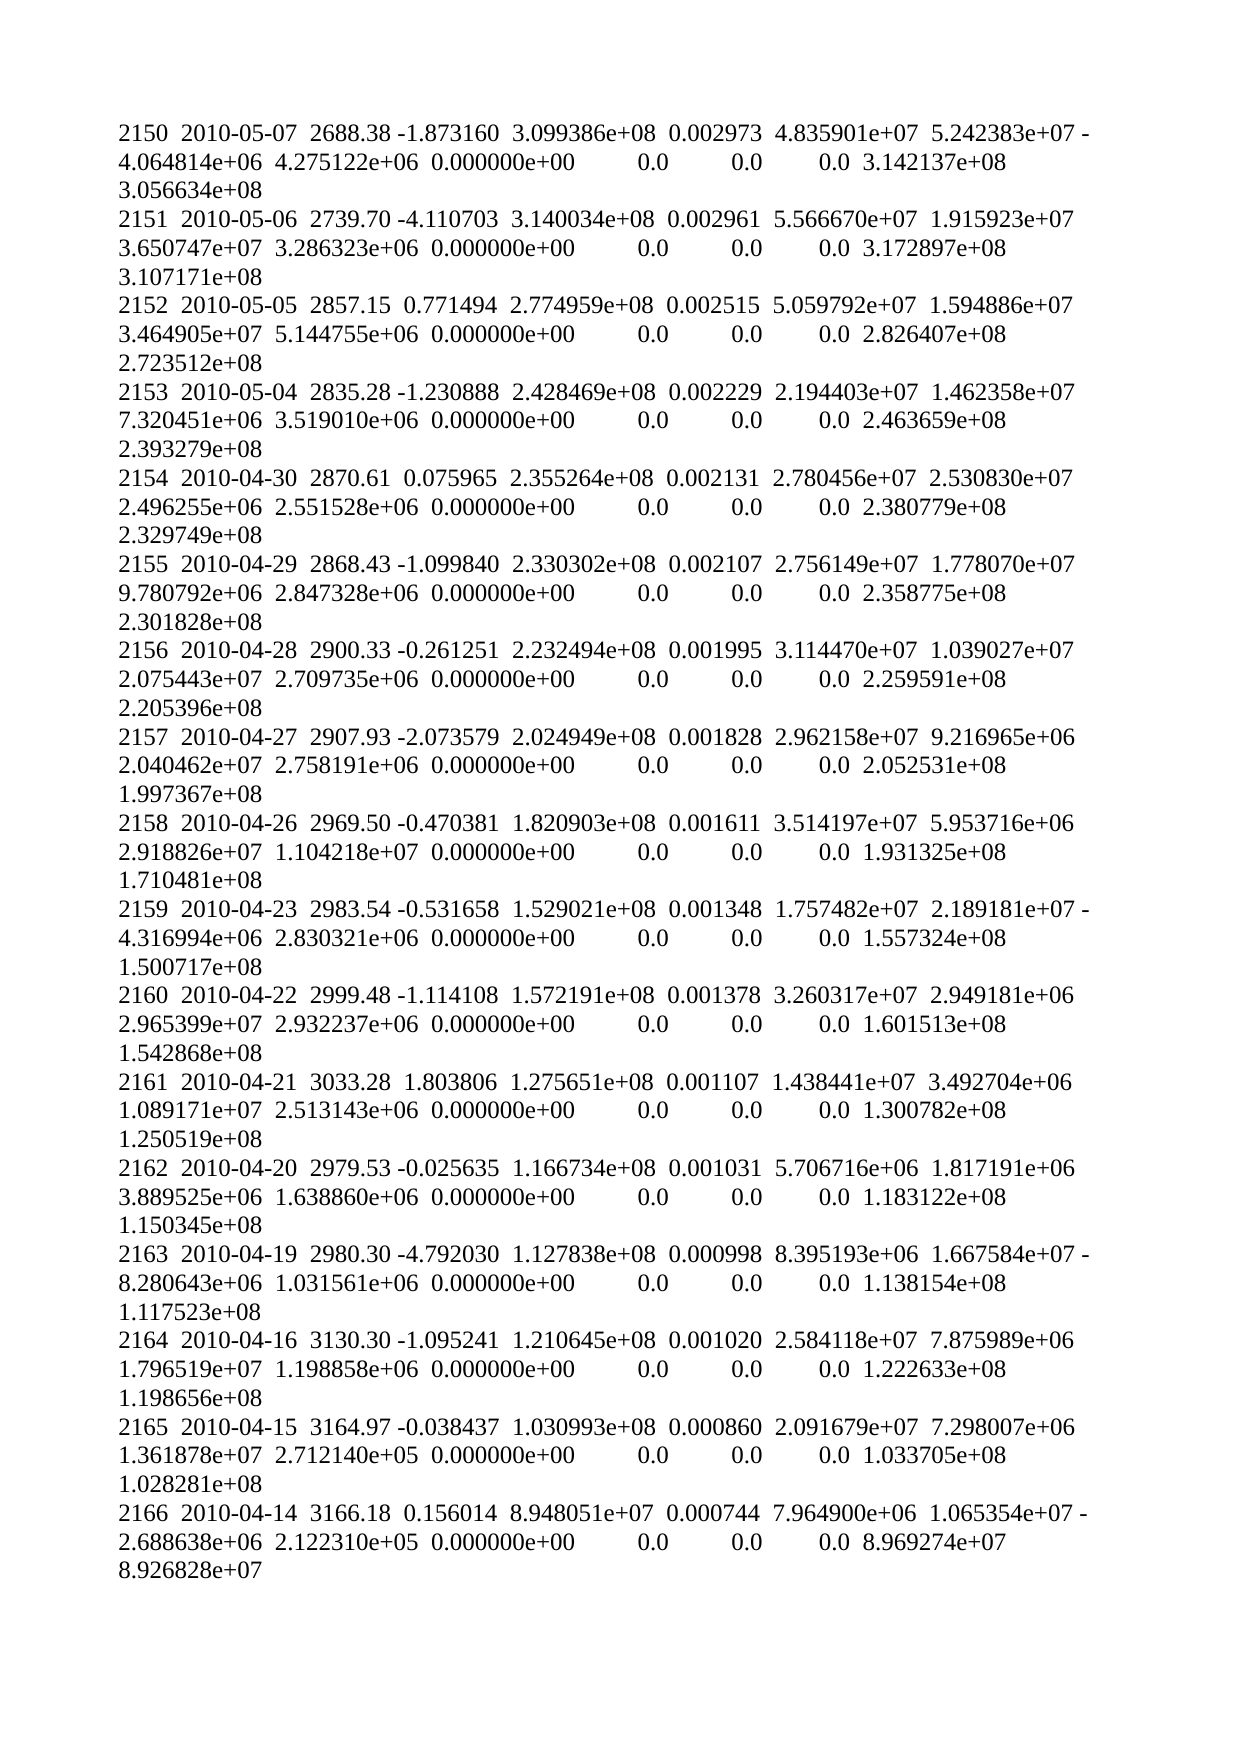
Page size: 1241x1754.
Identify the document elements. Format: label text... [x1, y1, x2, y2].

text 2159 2010-04-23 2983.54 -0.531658 1.529021e+08 0.001348 1.757482e+07 2.189181e+07 -4.316994e+06 2.830321e+06 0.000000e+00 0.0 0.0 0.0 1.557324e+08 1.500717e+08 [118, 894, 1122, 981]
text 2150 2010-05-07 2688.38 -1.873160 3.099386e+08 0.002973 4.835901e+07 5.242383e+07 -4.064814e+06 4.275122e+06 0.000000e+00 0.0 0.0 0.0 3.142137e+08 3.056634e+08 [118, 118, 1122, 204]
text 2151 2010-05-06 2739.70 -4.110703 3.140034e+08 0.002961 5.566670e+07 1.915923e+07 3.650747e+07 3.286323e+06 0.000000e+00 0.0 0.0 0.0 3.172897e+08 3.107171e+08 [118, 204, 1122, 291]
text 2165 2010-04-15 3164.97 -0.038437 1.030993e+08 0.000860 2.091679e+07 7.298007e+06 1.361878e+07 2.712140e+05 0.000000e+00 0.0 0.0 0.0 1.033705e+08 1.028281e+08 [118, 1412, 1122, 1498]
text 2153 2010-05-04 2835.28 -1.230888 2.428469e+08 0.002229 2.194403e+07 1.462358e+07 7.320451e+06 3.519010e+06 0.000000e+00 0.0 0.0 0.0 2.463659e+08 2.393279e+08 [118, 377, 1122, 463]
text 2154 2010-04-30 2870.61 0.075965 2.355264e+08 0.002131 2.780456e+07 2.530830e+07 2.496255e+06 2.551528e+06 0.000000e+00 0.0 0.0 0.0 2.380779e+08 2.329749e+08 [118, 463, 1122, 549]
text 2158 2010-04-26 2969.50 -0.470381 1.820903e+08 0.001611 3.514197e+07 5.953716e+06 2.918826e+07 1.104218e+07 0.000000e+00 0.0 0.0 0.0 1.931325e+08 1.710481e+08 [118, 808, 1122, 894]
text 2152 2010-05-05 2857.15 0.771494 2.774959e+08 0.002515 5.059792e+07 1.594886e+07 3.464905e+07 5.144755e+06 0.000000e+00 0.0 0.0 0.0 2.826407e+08 2.723512e+08 [118, 291, 1122, 377]
text 2155 2010-04-29 2868.43 -1.099840 2.330302e+08 0.002107 2.756149e+07 1.778070e+07 9.780792e+06 2.847328e+06 0.000000e+00 0.0 0.0 0.0 2.358775e+08 2.301828e+08 [118, 549, 1122, 636]
text 2162 2010-04-20 2979.53 -0.025635 1.166734e+08 0.001031 5.706716e+06 1.817191e+06 3.889525e+06 1.638860e+06 0.000000e+00 0.0 0.0 0.0 1.183122e+08 1.150345e+08 [118, 1153, 1122, 1239]
text 2160 2010-04-22 2999.48 -1.114108 1.572191e+08 0.001378 3.260317e+07 2.949181e+06 2.965399e+07 2.932237e+06 0.000000e+00 0.0 0.0 0.0 1.601513e+08 1.542868e+08 [118, 981, 1122, 1067]
text 2164 2010-04-16 3130.30 -1.095241 1.210645e+08 0.001020 2.584118e+07 7.875989e+06 1.796519e+07 1.198858e+06 0.000000e+00 0.0 0.0 0.0 1.222633e+08 1.198656e+08 [118, 1326, 1122, 1412]
text 2157 2010-04-27 2907.93 -2.073579 2.024949e+08 0.001828 2.962158e+07 9.216965e+06 2.040462e+07 2.758191e+06 0.000000e+00 0.0 0.0 0.0 2.052531e+08 1.997367e+08 [118, 722, 1122, 808]
text 2161 2010-04-21 3033.28 1.803806 1.275651e+08 0.001107 1.438441e+07 3.492704e+06 1.089171e+07 2.513143e+06 0.000000e+00 0.0 0.0 0.0 1.300782e+08 1.250519e+08 [118, 1067, 1122, 1153]
text 2166 2010-04-14 3166.18 0.156014 8.948051e+07 0.000744 7.964900e+06 1.065354e+07 -2.688638e+06 2.122310e+05 0.000000e+00 0.0 0.0 0.0 8.969274e+07 8.926828e+07 [118, 1498, 1122, 1584]
text 2156 2010-04-28 2900.33 -0.261251 2.232494e+08 0.001995 3.114470e+07 1.039027e+07 2.075443e+07 2.709735e+06 0.000000e+00 0.0 0.0 0.0 2.259591e+08 2.205396e+08 [118, 636, 1122, 722]
text 2163 2010-04-19 2980.30 -4.792030 1.127838e+08 0.000998 8.395193e+06 1.667584e+07 -8.280643e+06 1.031561e+06 0.000000e+00 0.0 0.0 0.0 1.138154e+08 1.117523e+08 [118, 1239, 1122, 1326]
